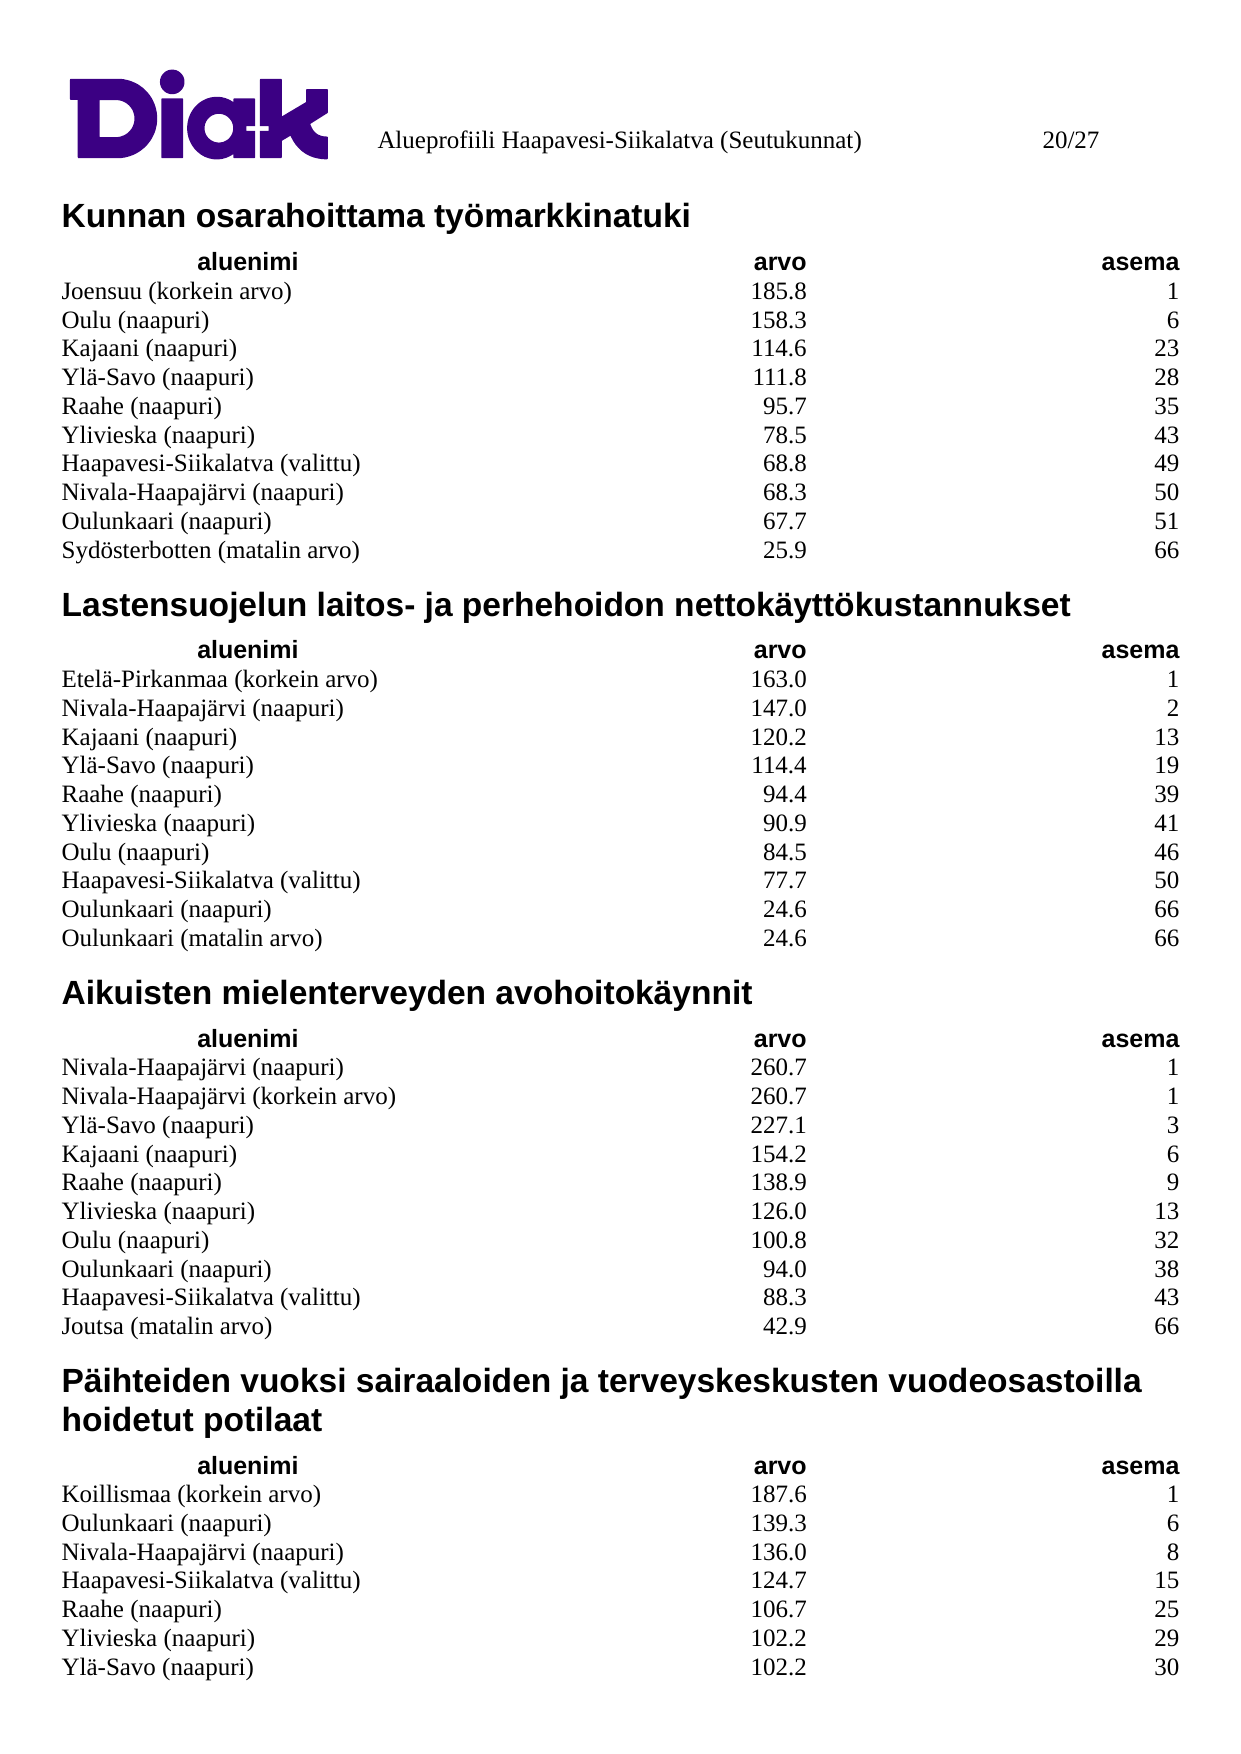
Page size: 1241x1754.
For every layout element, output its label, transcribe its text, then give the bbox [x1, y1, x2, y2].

table_cell Kajaani (naapuri) [61, 1139, 434, 1167]
table_cell 126.0 [434, 1196, 806, 1225]
table_cell Raahe (naapuri) [61, 1168, 434, 1196]
table_cell Kajaani (naapuri) [61, 334, 434, 362]
table_header aluenimi [61, 636, 434, 664]
table_cell Oulu (naapuri) [61, 1225, 434, 1254]
table_header arvo [434, 1024, 806, 1052]
table_cell 158.3 [434, 305, 806, 333]
table_cell 24.6 [434, 894, 806, 923]
subtitle Aikuisten mielenterveyden avohoitokäynnit [61, 973, 1179, 1011]
table_cell 90.9 [434, 808, 806, 837]
table_cell 32 [806, 1225, 1179, 1254]
table_cell 66 [806, 1311, 1179, 1340]
table_cell 6 [806, 1508, 1179, 1537]
table_cell 6 [806, 305, 1179, 333]
table_cell Koillismaa (korkein arvo) [61, 1479, 434, 1508]
table_header aluenimi [61, 1024, 434, 1052]
table_cell Haapavesi-Siikalatva (valittu) [61, 866, 434, 894]
table_cell 138.9 [434, 1168, 806, 1196]
table_cell Raahe (naapuri) [61, 779, 434, 808]
table_header arvo [434, 636, 806, 664]
table_cell 260.7 [434, 1053, 806, 1081]
table_cell 6 [806, 1139, 1179, 1167]
table_cell 8 [806, 1537, 1179, 1566]
table_cell 106.7 [434, 1594, 806, 1623]
table_cell 13 [806, 1196, 1179, 1225]
table_cell 154.2 [434, 1139, 806, 1167]
table_header asema [806, 636, 1179, 664]
table_cell Raahe (naapuri) [61, 1594, 434, 1623]
table_cell 111.8 [434, 362, 806, 391]
table_cell 50 [806, 477, 1179, 506]
table_header aluenimi [61, 247, 434, 276]
table_cell 260.7 [434, 1081, 806, 1110]
table_cell Kajaani (naapuri) [61, 722, 434, 751]
table_cell 67.7 [434, 506, 806, 535]
table_cell Ylivieska (naapuri) [61, 420, 434, 448]
table_cell Ylä-Savo (naapuri) [61, 1652, 434, 1681]
table_cell 84.5 [434, 837, 806, 866]
table_header asema [806, 1451, 1179, 1479]
table_cell 78.5 [434, 420, 806, 448]
table_cell 3 [806, 1110, 1179, 1139]
table_cell 147.0 [434, 693, 806, 722]
table_cell 49 [806, 449, 1179, 477]
table_cell 23 [806, 334, 1179, 362]
table_cell 139.3 [434, 1508, 806, 1537]
table_cell 114.4 [434, 751, 806, 779]
table_cell Ylä-Savo (naapuri) [61, 362, 434, 391]
table_cell 68.8 [434, 449, 806, 477]
table_cell 102.2 [434, 1652, 806, 1681]
table_cell 1 [806, 1479, 1179, 1508]
table_cell Oulunkaari (naapuri) [61, 506, 434, 535]
table_cell Ylä-Savo (naapuri) [61, 751, 434, 779]
table_cell 43 [806, 1283, 1179, 1311]
table_cell 102.2 [434, 1623, 806, 1652]
table_cell Nivala-Haapajärvi (naapuri) [61, 693, 434, 722]
table_cell Oulu (naapuri) [61, 837, 434, 866]
table_cell 100.8 [434, 1225, 806, 1254]
table_header aluenimi [61, 1451, 434, 1479]
table_cell Ylä-Savo (naapuri) [61, 1110, 434, 1139]
subtitle Lastensuojelun laitos- ja perhehoidon nettokäyttökustannukset [61, 584, 1179, 623]
table_cell Ylivieska (naapuri) [61, 808, 434, 837]
table_cell 13 [806, 722, 1179, 751]
table_cell 35 [806, 391, 1179, 420]
table_cell 46 [806, 837, 1179, 866]
table_cell 29 [806, 1623, 1179, 1652]
table_cell Ylivieska (naapuri) [61, 1196, 434, 1225]
table_cell Ylivieska (naapuri) [61, 1623, 434, 1652]
table_cell Sydösterbotten (matalin arvo) [61, 535, 434, 563]
table_cell 120.2 [434, 722, 806, 751]
table_cell 94.4 [434, 779, 806, 808]
table_cell 1 [806, 1081, 1179, 1110]
table_cell 43 [806, 420, 1179, 448]
table_cell Oulunkaari (matalin arvo) [61, 923, 434, 952]
table_header asema [806, 247, 1179, 276]
table_header asema [806, 1024, 1179, 1052]
table_cell Nivala-Haapajärvi (naapuri) [61, 1537, 434, 1566]
table_cell 1 [806, 276, 1179, 305]
table_cell 41 [806, 808, 1179, 837]
table_cell 30 [806, 1652, 1179, 1681]
table_cell Haapavesi-Siikalatva (valittu) [61, 1566, 434, 1594]
table_cell 227.1 [434, 1110, 806, 1139]
table_cell 1 [806, 664, 1179, 693]
table_cell 114.6 [434, 334, 806, 362]
table_cell Oulunkaari (naapuri) [61, 894, 434, 923]
table_cell Nivala-Haapajärvi (naapuri) [61, 477, 434, 506]
table_cell 50 [806, 866, 1179, 894]
subtitle Kunnan osarahoittama työmarkkinatuki [61, 196, 1179, 235]
table_cell 1 [806, 1053, 1179, 1081]
table_cell Etelä-Pirkanmaa (korkein arvo) [61, 664, 434, 693]
table_cell 88.3 [434, 1283, 806, 1311]
table_cell Haapavesi-Siikalatva (valittu) [61, 449, 434, 477]
table_cell 25.9 [434, 535, 806, 563]
table_cell 187.6 [434, 1479, 806, 1508]
table_cell 15 [806, 1566, 1179, 1594]
table_cell 163.0 [434, 664, 806, 693]
table_cell 38 [806, 1254, 1179, 1282]
table_cell Raahe (naapuri) [61, 391, 434, 420]
table_cell Oulu (naapuri) [61, 305, 434, 333]
table_cell 9 [806, 1168, 1179, 1196]
table_cell 66 [806, 923, 1179, 952]
table_cell Nivala-Haapajärvi (naapuri) [61, 1053, 434, 1081]
table_cell 28 [806, 362, 1179, 391]
table_cell 51 [806, 506, 1179, 535]
table_cell 124.7 [434, 1566, 806, 1594]
subtitle Päihteiden vuoksi sairaaloiden ja terveyskeskusten vuodeosastoilla hoidetut potilaat [61, 1361, 1179, 1438]
table_cell 68.3 [434, 477, 806, 506]
table_cell 25 [806, 1594, 1179, 1623]
table_cell Joutsa (matalin arvo) [61, 1311, 434, 1340]
table_cell Haapavesi-Siikalatva (valittu) [61, 1283, 434, 1311]
table_cell 24.6 [434, 923, 806, 952]
table_cell 94.0 [434, 1254, 806, 1282]
table_cell Joensuu (korkein arvo) [61, 276, 434, 305]
table_cell 185.8 [434, 276, 806, 305]
table_cell 66 [806, 535, 1179, 563]
table_cell Nivala-Haapajärvi (korkein arvo) [61, 1081, 434, 1110]
table_cell 136.0 [434, 1537, 806, 1566]
table_cell 42.9 [434, 1311, 806, 1340]
table_cell Oulunkaari (naapuri) [61, 1254, 434, 1282]
table_cell 95.7 [434, 391, 806, 420]
table_cell 66 [806, 894, 1179, 923]
table_cell 39 [806, 779, 1179, 808]
table_cell 19 [806, 751, 1179, 779]
table_cell 2 [806, 693, 1179, 722]
table_header arvo [434, 247, 806, 276]
table_cell Oulunkaari (naapuri) [61, 1508, 434, 1537]
table_header arvo [434, 1451, 806, 1479]
table_cell 77.7 [434, 866, 806, 894]
